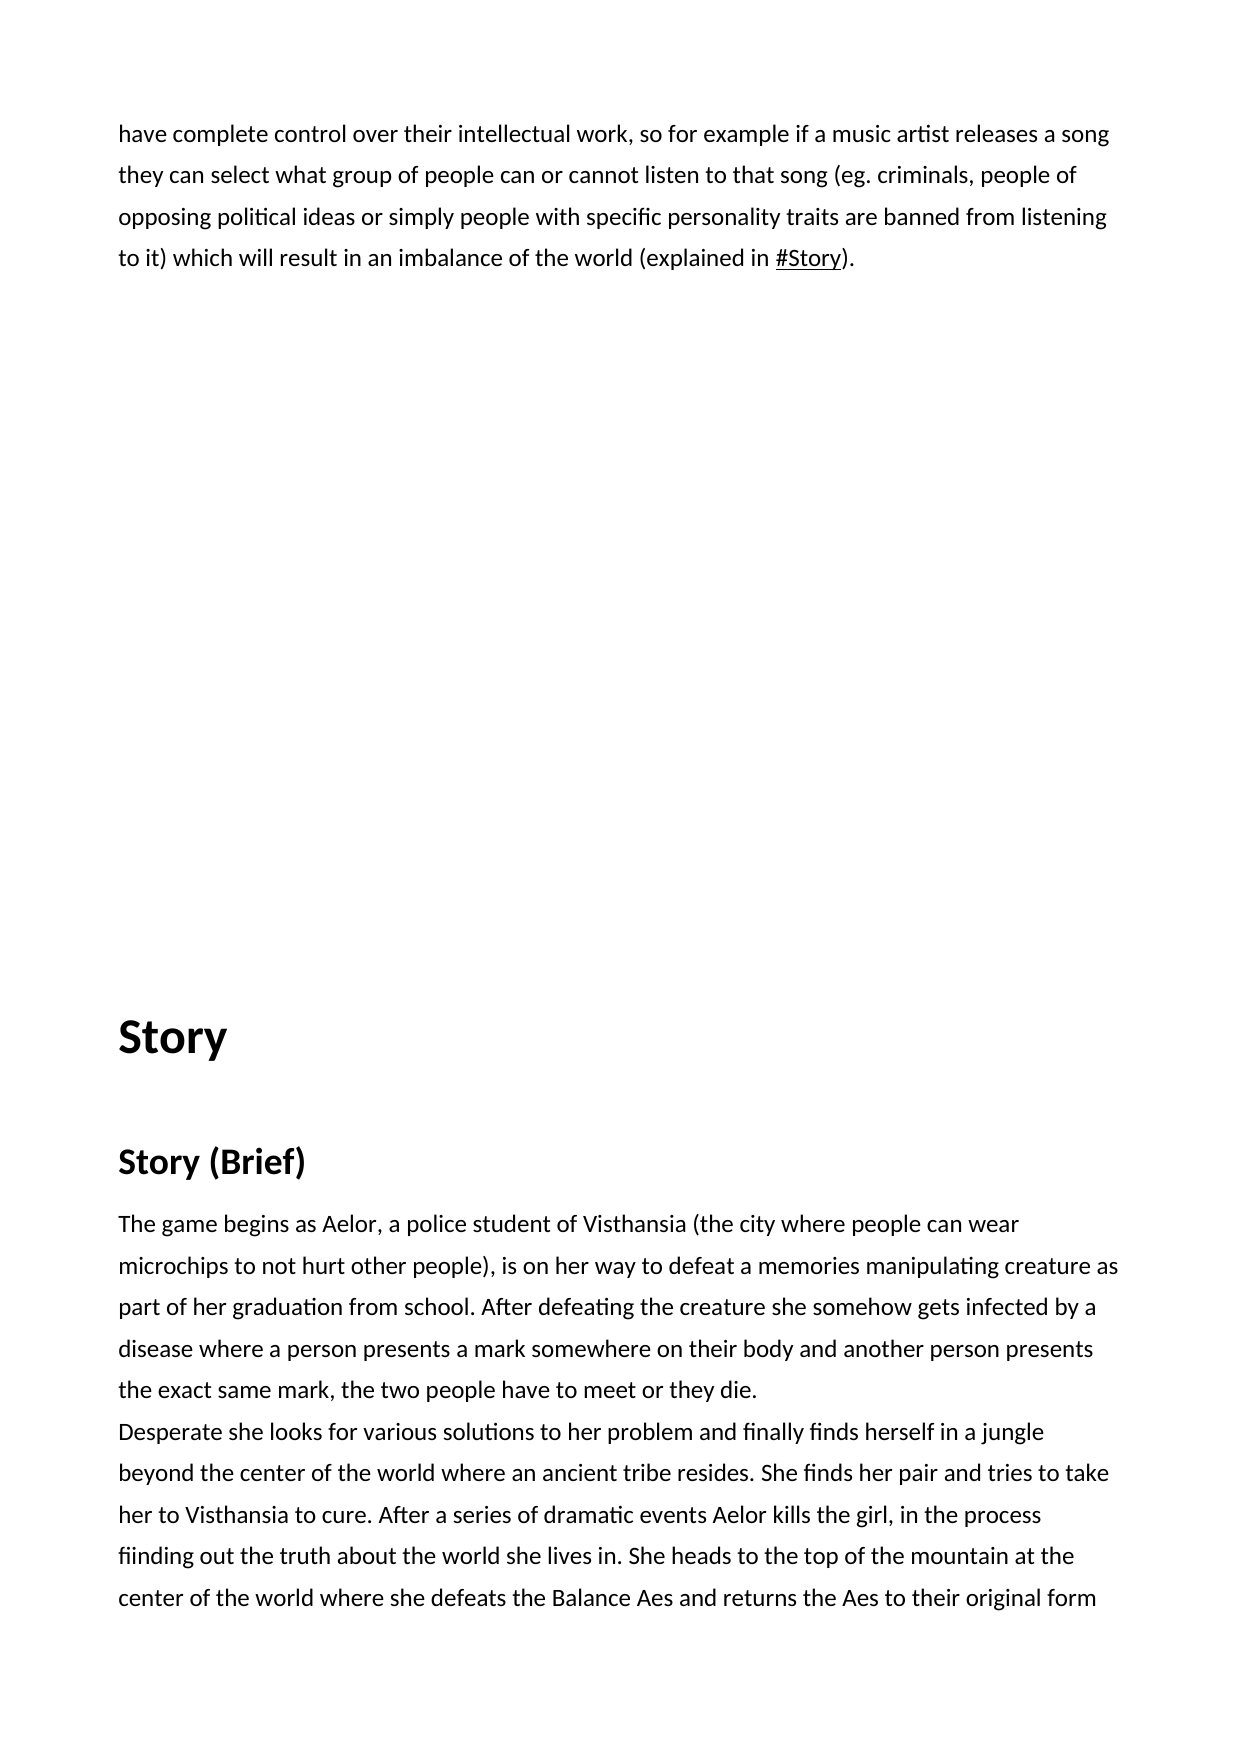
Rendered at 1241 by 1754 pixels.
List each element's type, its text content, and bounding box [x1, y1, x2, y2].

subtitle Story [118, 1005, 1122, 1066]
subtitle Story (Brief) [118, 1138, 1122, 1184]
text Desperate she looks for various solutions to her problem and finally finds herself in a jungle beyond the center of the world where an ancient tribe resides. She finds her pair and tries to take her to Visthansia to cure. After a series of dramatic events Aelor kills the girl, in the process fiinding out the truth about the world she lives in. She heads to the top of the mountain at the center of the world where she defeats the Balance Aes and returns the Aes to their original form [118, 1416, 1122, 1612]
text The game begins as Aelor, a police student of Visthansia (the city where people can wear microchips to not hurt other people), is on her way to defeat a memories manipulating creature as part of her graduation from school. After defeating the creature she somehow gets infected by a disease where a person presents a mark somewhere on their body and another person presents the exact same mark, the two people have to meet or they die. [118, 1209, 1122, 1405]
text have complete control over their intellectual work, so for example if a music artist releases a song they can select what group of people can or cannot listen to that song (eg. criminals, people of opposing political ideas or simply people with specific personality traits are banned from listening to it) which will result in an imbalance of the world (explained in #Story). [118, 118, 1122, 273]
